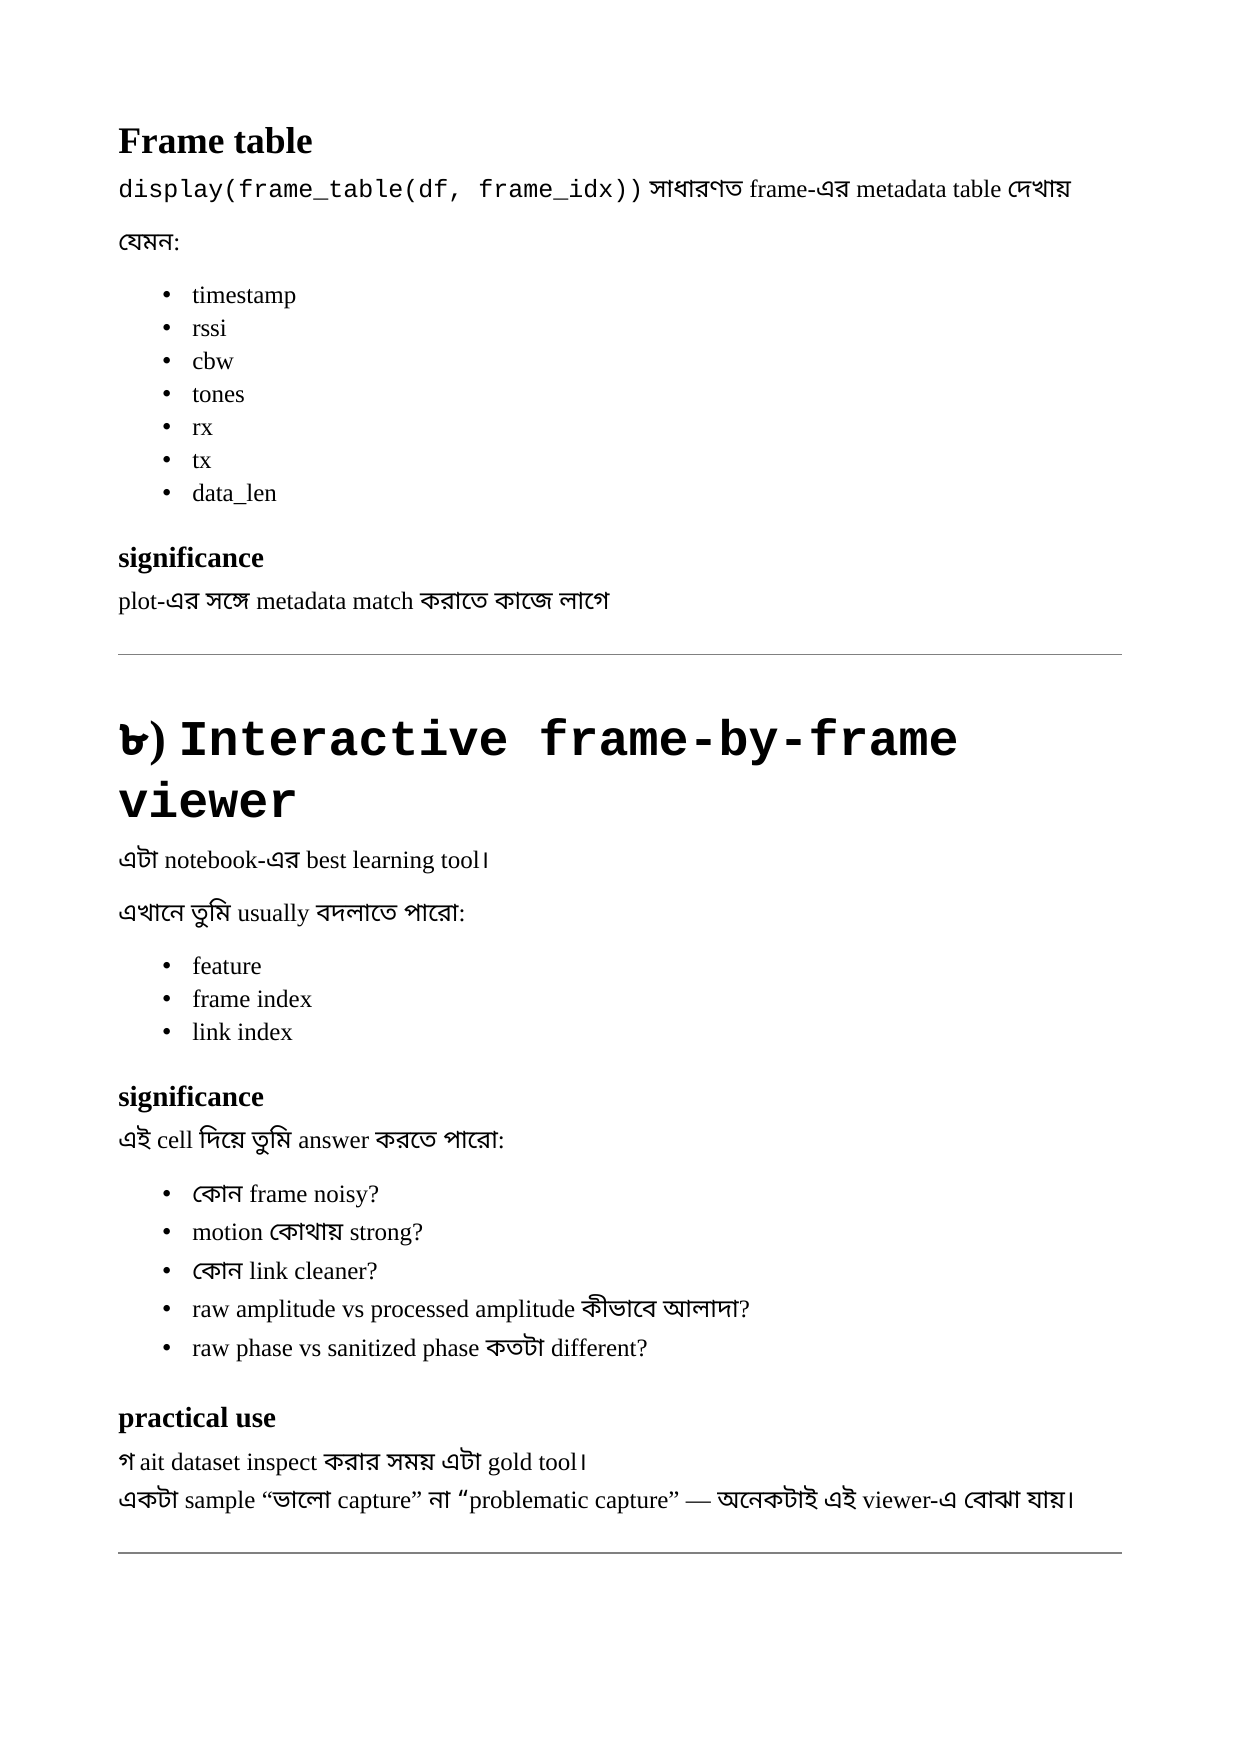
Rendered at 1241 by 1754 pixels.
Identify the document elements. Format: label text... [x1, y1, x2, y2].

text plot-এর সঙ্গে metadata match করাতে কাজে লাগে [118, 586, 1122, 620]
list timestamp [162, 280, 1122, 309]
list tx [162, 445, 1122, 474]
list rx [162, 412, 1122, 441]
text display(frame_table(df, frame_idx)) সাধারণত frame-এর metadata table দেখায় [118, 174, 1122, 207]
subtitle significance [118, 1079, 1122, 1113]
text এটা notebook-এর best learning tool। [118, 845, 1122, 878]
list feature [162, 951, 1122, 980]
text যেমন: [118, 227, 1122, 260]
list cbw [162, 346, 1122, 375]
subtitle significance [118, 540, 1122, 574]
subtitle ৮) Interactive frame-by-frame viewer [118, 709, 1122, 832]
list motion কোথায় strong? [162, 1217, 1122, 1251]
subtitle practical use [118, 1401, 1122, 1434]
list rssi [162, 313, 1122, 342]
list data_len [162, 478, 1122, 507]
text এই cell দিয়ে তুমি answer করতে পারো: [118, 1126, 1122, 1159]
list tones [162, 379, 1122, 408]
list link index [162, 1017, 1122, 1046]
list raw amplitude vs processed amplitude কীভাবে আলাদা? [162, 1294, 1122, 1328]
list কোন frame noisy? [162, 1179, 1122, 1212]
subtitle Frame table [118, 118, 1122, 161]
text এখানে তুমি usually বদলাতে পারো: [118, 898, 1122, 932]
list raw phase vs sanitized phase কতটা different? [162, 1333, 1122, 1366]
text গait dataset inspect করার সময় এটা gold tool। একটা sample “ভালো capture” না “problematic capture” — অনেকটাই এই viewer-এ বোঝা যায়। [118, 1447, 1122, 1518]
list কোন link cleaner? [162, 1256, 1122, 1289]
list frame index [162, 984, 1122, 1013]
